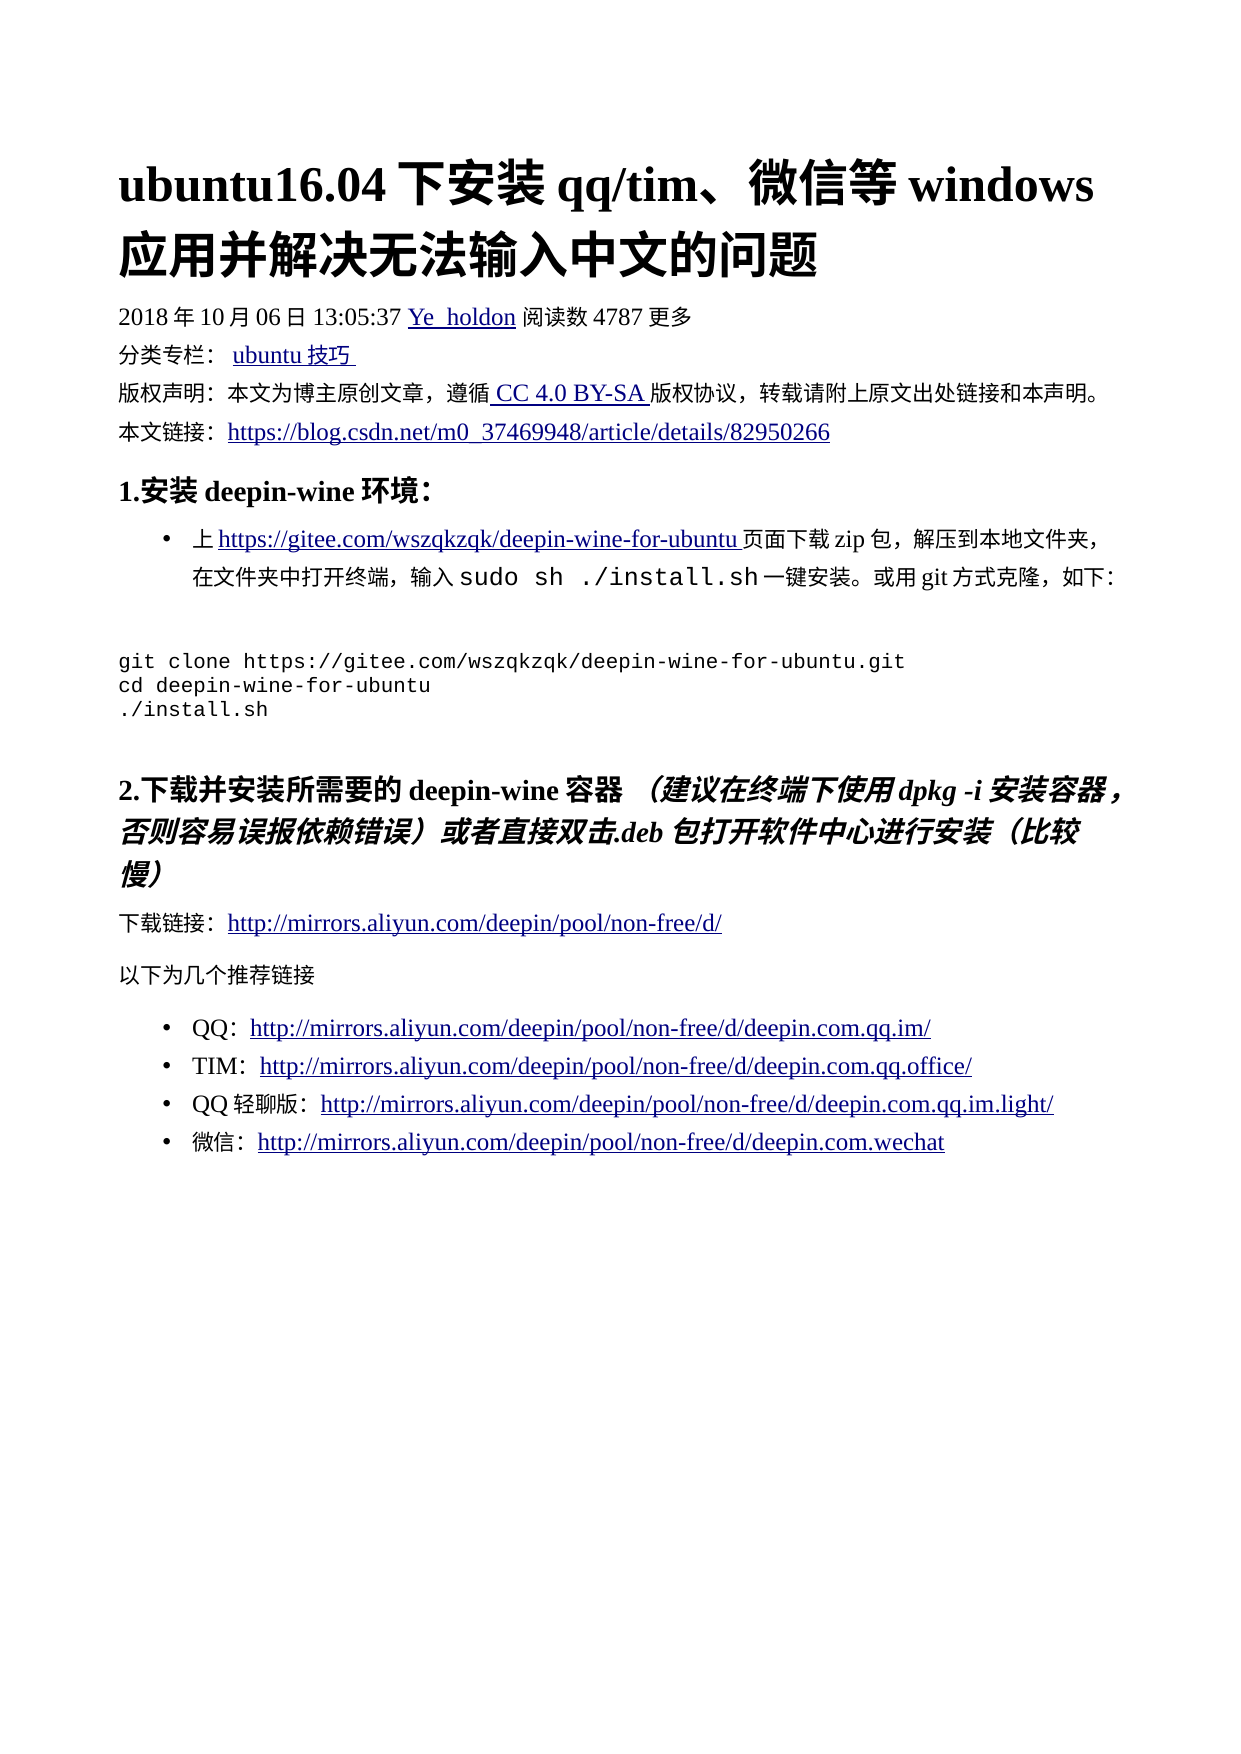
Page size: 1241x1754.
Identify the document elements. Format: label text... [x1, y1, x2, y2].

list TIM：http://mirrors.aliyun.com/deepin/pool/non-free/d/deepin.com.qq.office/ [162, 1049, 1122, 1080]
subtitle ubuntu16.04下安装qq/tim、微信等windows应用并解决无法输入中文的问题 [118, 143, 1122, 288]
text 2018年10月06日 13:05:37 Ye_holdon 阅读数 4787更多 [118, 300, 1122, 332]
list 微信：http://mirrors.aliyun.com/deepin/pool/non-free/d/deepin.com.wechat [162, 1124, 1122, 1156]
list 上https://gitee.com/wszqkzqk/deepin-wine-for-ubuntu页面下载zip包，解压到本地文件夹，在文件夹中打开终端，输入sudo sh ./install.sh一键安装。或用git方式克隆，如下： [162, 522, 1122, 631]
text 本文链接：https://blog.csdn.net/m0_37469948/article/details/82950266 [118, 414, 1122, 446]
subtitle 2.下载并安装所需要的deepin-wine容器 （建议在终端下使用dpkg -i安装容器，否则容易误报依赖错误）或者直接双击.deb包打开软件中心进行安装（比较慢） [118, 766, 1122, 893]
text 下载链接：http://mirrors.aliyun.com/deepin/pool/non-free/d/ [118, 906, 1122, 937]
text 版权声明：本文为博主原创文章，遵循 CC 4.0 BY-SA 版权协议，转载请附上原文出处链接和本声明。 [118, 376, 1122, 408]
text git clone https://gitee.com/wszqkzqk/deepin-wine-for-ubuntu.git [118, 651, 1122, 675]
list QQ轻聊版：http://mirrors.aliyun.com/deepin/pool/non-free/d/deepin.com.qq.im.light/ [162, 1087, 1122, 1118]
text cd deepin-wine-for-ubuntu [118, 675, 1122, 699]
text 以下为几个推荐链接 [118, 958, 1122, 990]
text 分类专栏： ubuntu技巧 [118, 338, 1122, 370]
text ./install.sh [118, 699, 1122, 722]
subtitle 1.安装deepin-wine环境： [118, 467, 1122, 509]
list QQ：http://mirrors.aliyun.com/deepin/pool/non-free/d/deepin.com.qq.im/ [162, 1011, 1122, 1042]
